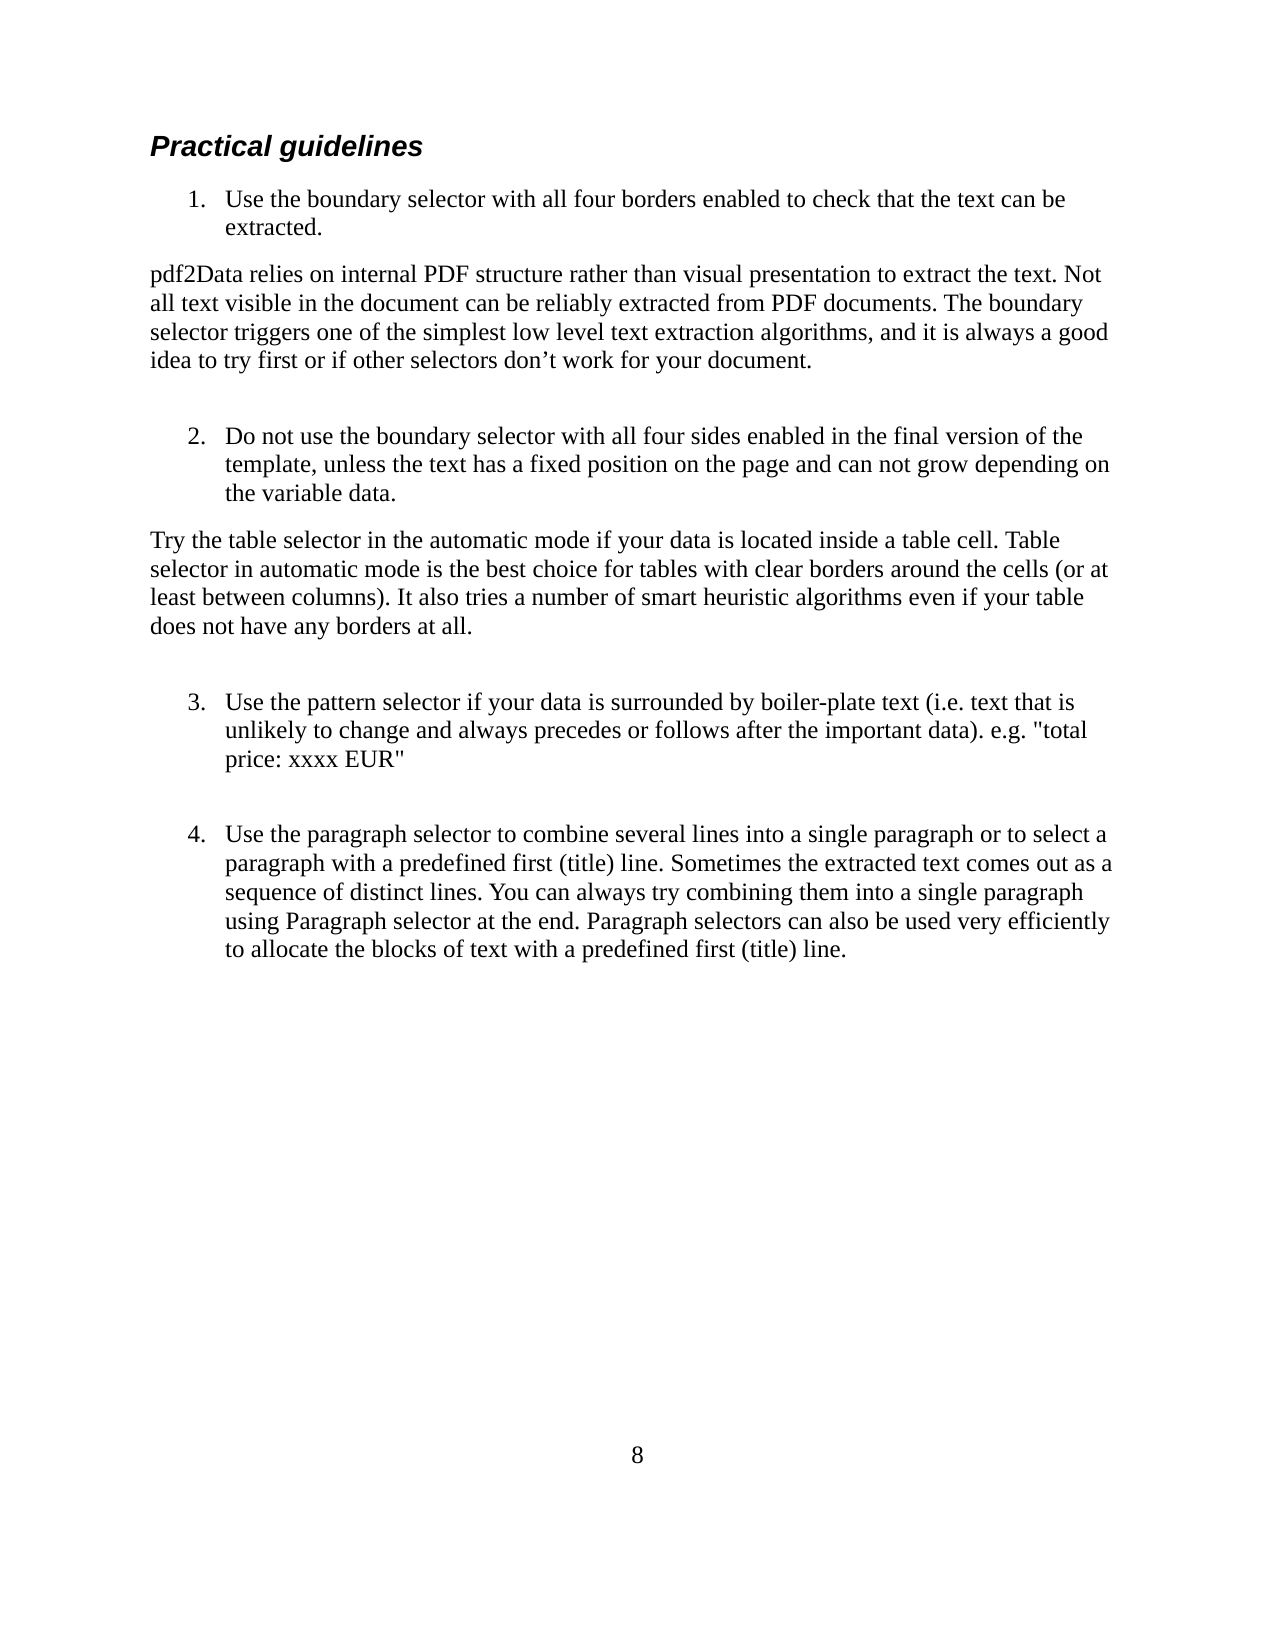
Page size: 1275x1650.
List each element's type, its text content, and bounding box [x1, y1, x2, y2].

subtitle Practical guidelines [150, 129, 1125, 162]
list Do not use the boundary selector with all four sides enabled in the final version of the template, unless the text has a fixed position on the page and can not grow depending on the variable data. [187, 421, 1125, 507]
text Try the table selector in the automatic mode if your data is located inside a table cell. Table selector in automatic mode is the best choice for tables with clear borders around the cells (or at least between columns). It also tries a number of smart heuristic algorithms even if your table does not have any borders at all. [150, 525, 1125, 669]
text pdf2Data relies on internal PDF structure rather than visual presentation to extract the text. Not all text visible in the document can be reliably extracted from PDF documents. The boundary selector triggers one of the simplest low level text extraction algorithms, and it is always a good idea to try first or if other selectors don’t work for your document. [150, 259, 1125, 403]
list Use the boundary selector with all four borders enabled to check that the text can be extracted. [187, 184, 1125, 241]
list Use the pattern selector if your data is surrounded by boiler-plate text (i.e. text that is unlikely to change and always precedes or follows after the important data). e.g. "total price: xxxx EUR" [187, 687, 1125, 802]
list Use the paragraph selector to combine several lines into a single paragraph or to select a paragraph with a predefined first (title) line. Sometimes the extracted text comes out as a sequence of distinct lines. You can always try combining them into a single paragraph using Paragraph selector at the end. Paragraph selectors can also be used very efficiently to allocate the blocks of text with a predefined first (title) line. [187, 819, 1125, 963]
